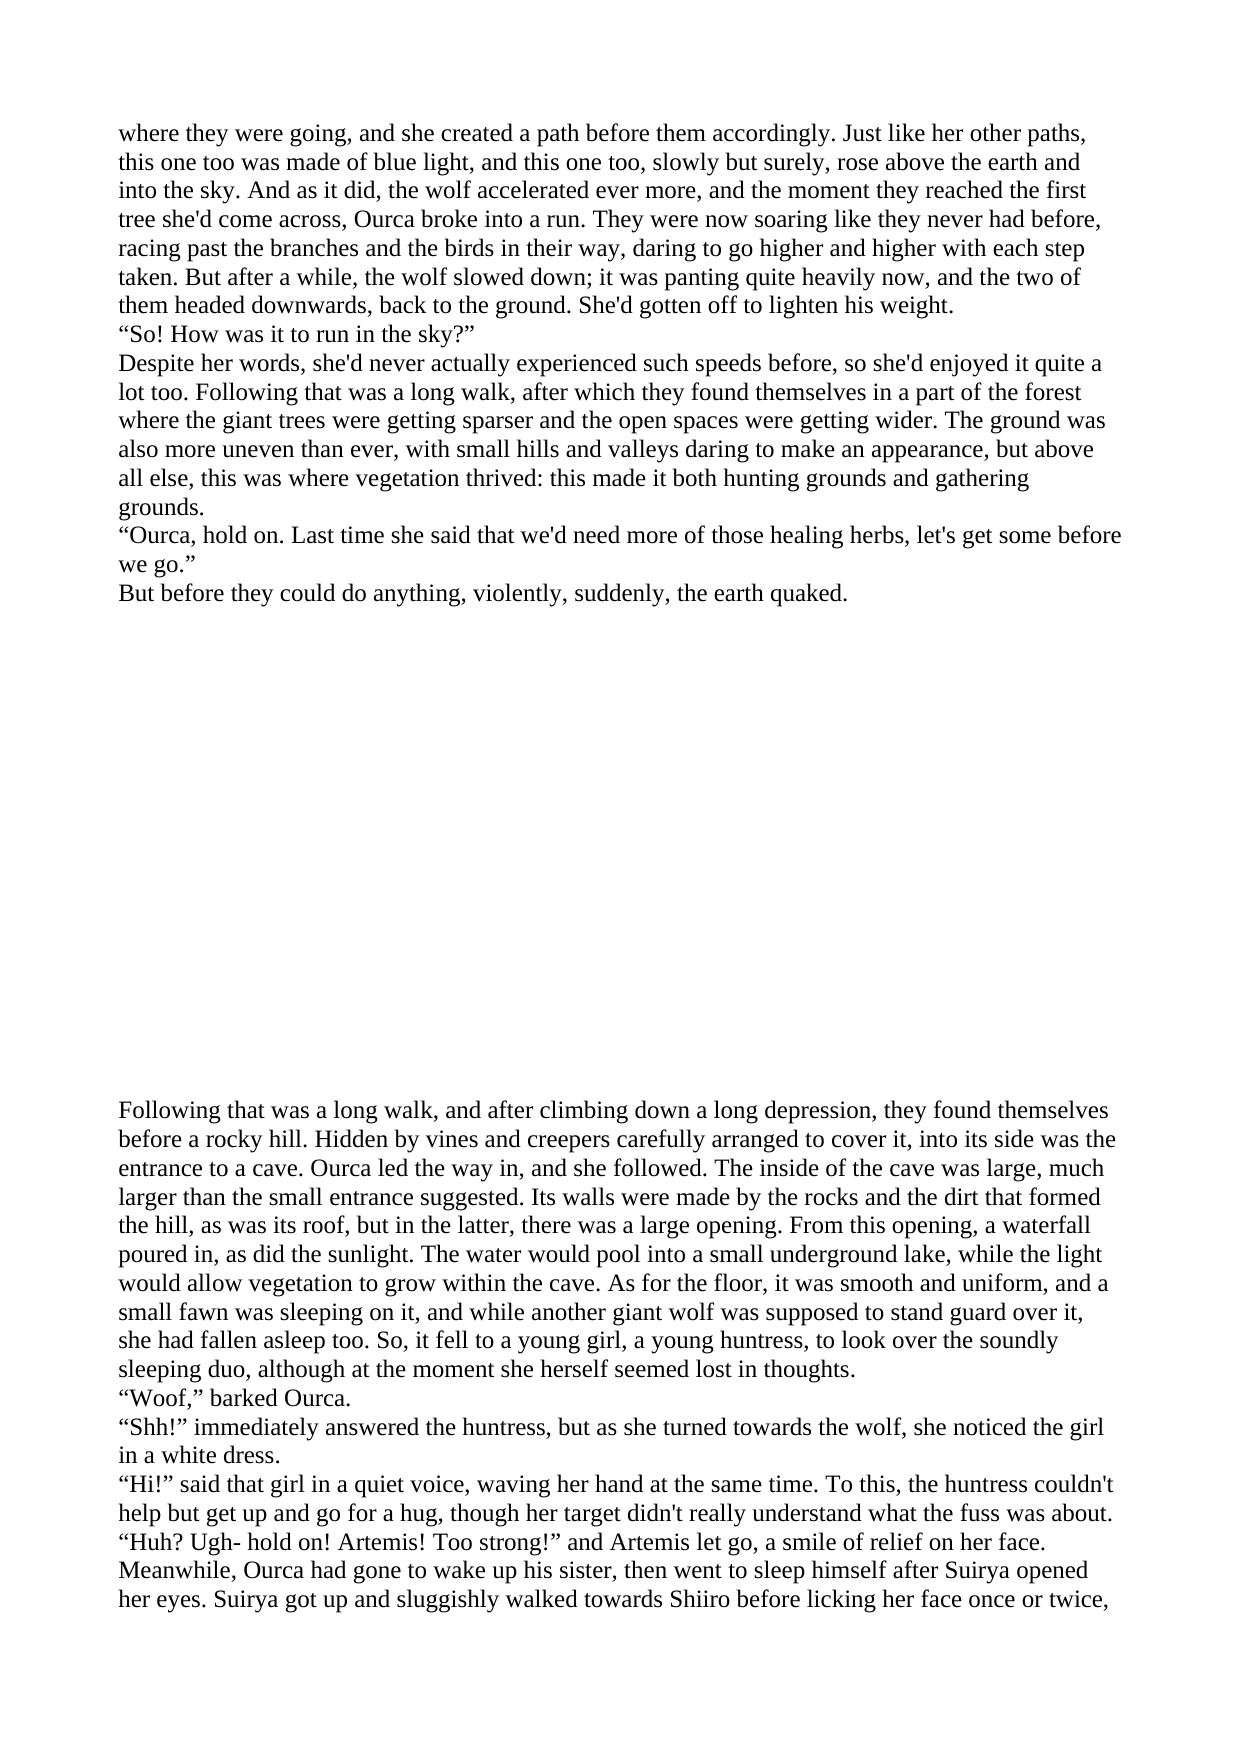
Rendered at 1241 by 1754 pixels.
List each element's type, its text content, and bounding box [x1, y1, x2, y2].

text “Ourca, hold on. Last time she said that we'd need more of those healing herbs, let's get some before we go.” [118, 521, 1122, 578]
text “Shh!” immediately answered the huntress, but as she turned towards the wolf, she noticed the girl in a white dress. [118, 1412, 1122, 1469]
text Despite her words, she'd never actually experienced such speeds before, so she'd enjoyed it quite a lot too. Following that was a long walk, after which they found themselves in a part of the forest where the giant trees were getting sparser and the open spaces were getting wider. The ground was also more uneven than ever, with small hills and valleys daring to make an appearance, but above all else, this was where vegetation thrived: this made it both hunting grounds and gathering grounds. [118, 348, 1122, 521]
text where they were going, and she created a path before them accordingly. Just like her other paths, this one too was made of blue light, and this one too, slowly but surely, rose above the earth and into the sky. And as it did, the wolf accelerated ever more, and the moment they reached the first tree she'd come across, Ourca broke into a run. They were now soaring like they never had before, racing past the branches and the birds in their way, daring to go higher and higher with each step taken. But after a while, the wolf slowed down; it was panting quite heavily now, and the two of them headed downwards, back to the ground. She'd gotten off to lighten his weight. [118, 118, 1122, 319]
text “Woof,” barked Ourca. [118, 1383, 1122, 1412]
text “So! How was it to run in the sky?” [118, 319, 1122, 348]
text Meanwhile, Ourca had gone to wake up his sister, then went to sleep himself after Suirya opened her eyes. Suirya got up and sluggishly walked towards Shiiro before licking her face once or twice, [118, 1556, 1122, 1613]
text Following that was a long walk, and after climbing down a long depression, they found themselves before a rocky hill. Hidden by vines and creepers carefully arranged to cover it, into its side was the entrance to a cave. Ourca led the way in, and she followed. The inside of the cave was large, much larger than the small entrance suggested. Its walls were made by the rocks and the dirt that formed the hill, as was its roof, but in the latter, there was a large opening. From this opening, a waterfall poured in, as did the sunlight. The water would pool into a small underground lake, while the light would allow vegetation to grow within the cave. As for the floor, it was smooth and uniform, and a small fawn was sleeping on it, and while another giant wolf was supposed to stand guard over it, she had fallen asleep too. So, it fell to a young girl, a young huntress, to look over the soundly sleeping duo, although at the moment she herself seemed lost in thoughts. [118, 1096, 1122, 1383]
text “Hi!” said that girl in a quiet voice, waving her hand at the same time. To this, the huntress couldn't help but get up and go for a hug, though her target didn't really understand what the fuss was about. [118, 1469, 1122, 1527]
text But before they could do anything, violently, suddenly, the earth quaked. [118, 578, 1122, 607]
text “Huh? Ugh- hold on! Artemis! Too strong!” and Artemis let go, a smile of relief on her face. [118, 1527, 1122, 1556]
